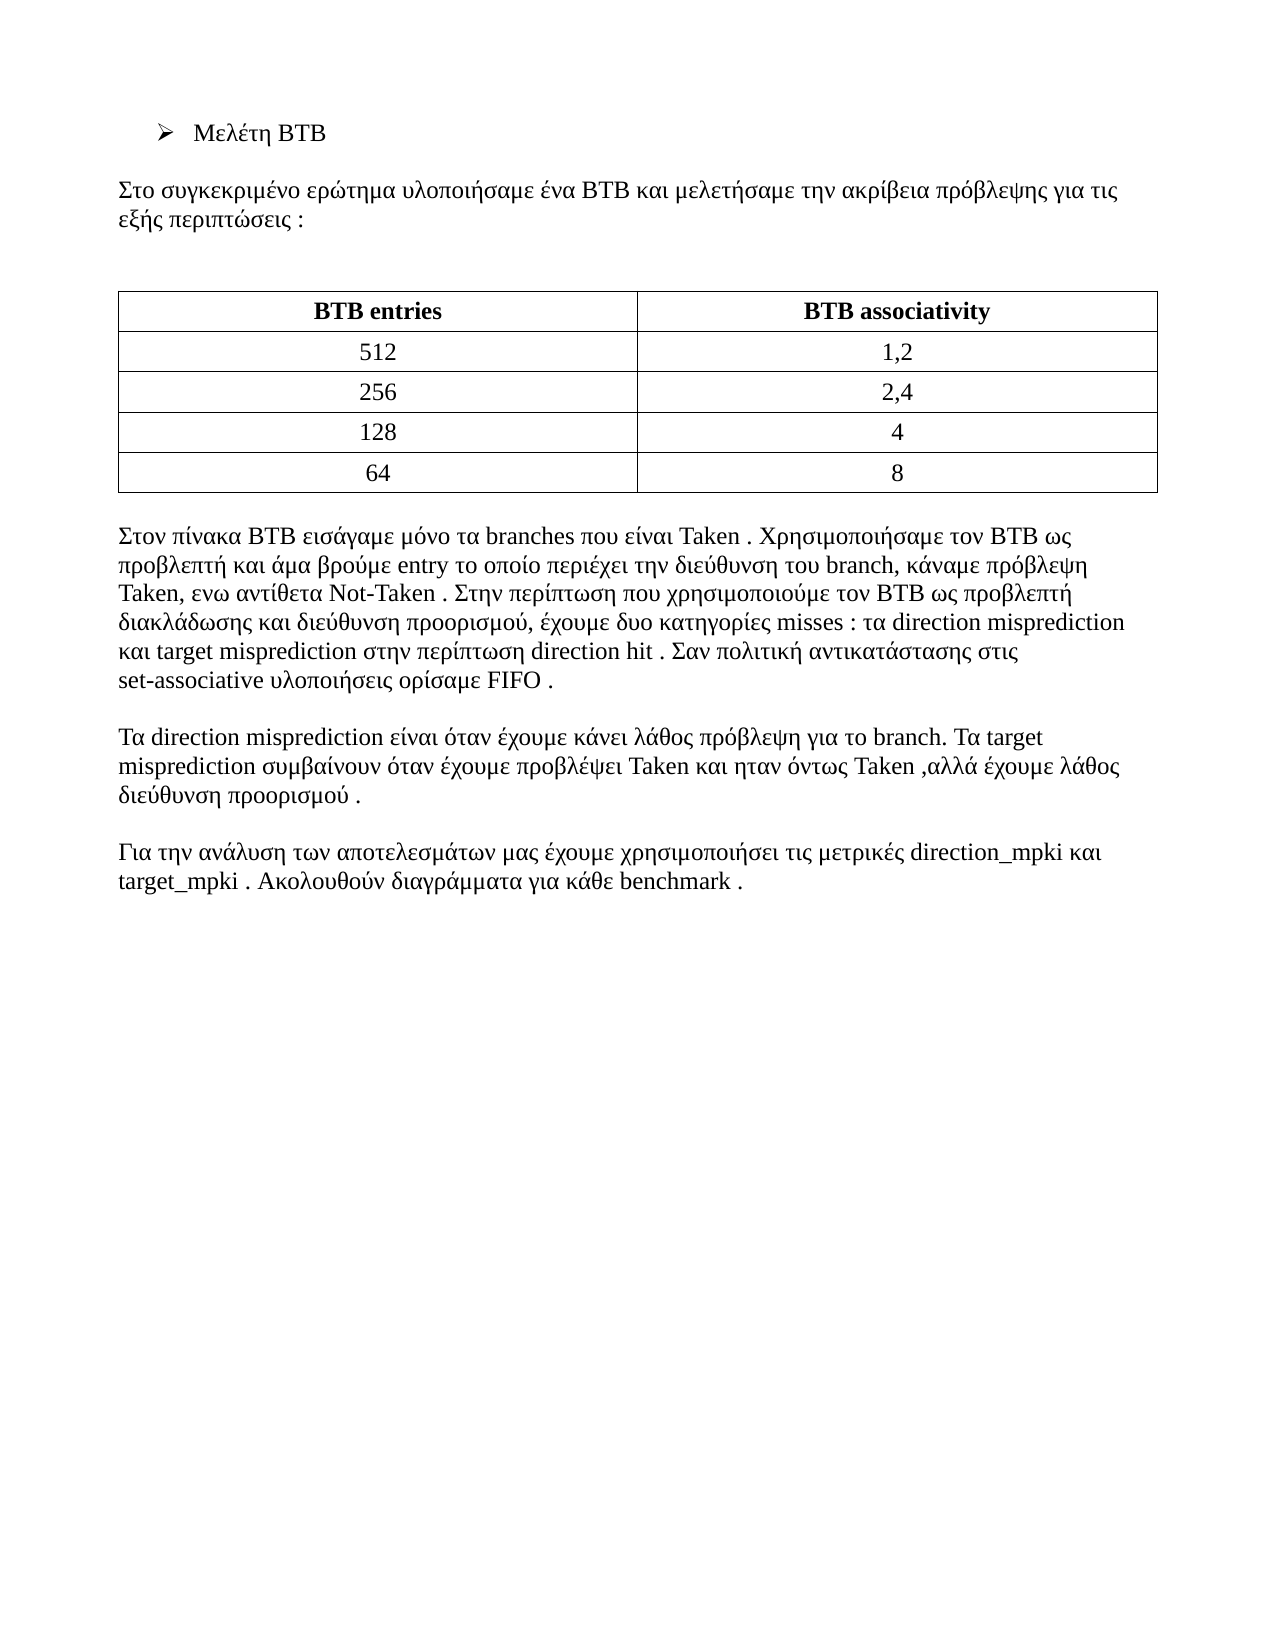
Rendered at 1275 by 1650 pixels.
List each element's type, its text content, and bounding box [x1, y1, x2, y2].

text Στον πίνακα BTB εισάγαμε μόνο τα branches που είναι Taken . Χρησιμοποιήσαμε τον ΒΤΒ ως προβλεπτή και άμα βρούμε entry το οποίο περιέχει την διεύθυνση του branch, κάναμε πρόβλεψη Taken, ενω αντίθετα Not-Taken . Στην περίπτωση που χρησιμοποιούμε τον BTB ως προβλεπτή διακλάδωσης και διεύθυνση προορισμού, έχουμε δυο κατηγορίες misses : τα direction misprediction και target misprediction στην περίπτωση direction hit . Σαν πολιτική αντικατάστασης στις [118, 521, 1157, 665]
text set-associative υλοποιήσεις ορίσαμε FIFO . [118, 665, 1157, 693]
list Μελέτη BTB [156, 118, 1157, 147]
table_cell 64 [119, 453, 637, 492]
table_cell 1,2 [638, 332, 1157, 371]
text Για την ανάλυση των αποτελεσμάτων μας έχουμε χρησιμοποιήσει τις μετρικές direction_mpki και target_mpki . Ακολουθούν διαγράμματα για κάθε benchmark . [118, 837, 1157, 895]
table_cell 2,4 [638, 372, 1157, 412]
table_cell 256 [119, 372, 637, 412]
text Στο συγκεκριμένο ερώτημα υλοποιήσαμε ένα BTB και μελετήσαμε την ακρίβεια πρόβλεψης για τις εξής περιπτώσεις : [118, 176, 1157, 233]
table_cell 4 [638, 413, 1157, 452]
table_header BTB associativity [638, 292, 1157, 331]
table_header BTB entries [119, 292, 637, 331]
text Τα direction misprediction είναι όταν έχουμε κάνει λάθος πρόβλεψη για το branch. Τα target misprediction συμβαίνουν όταν έχουμε προβλέψει Taken και ηταν όντως Taken ,αλλά έχουμε λάθος διεύθυνση προορισμού . [118, 722, 1157, 808]
table_cell 512 [119, 332, 637, 371]
table_cell 8 [638, 453, 1157, 492]
table_cell 128 [119, 413, 637, 452]
